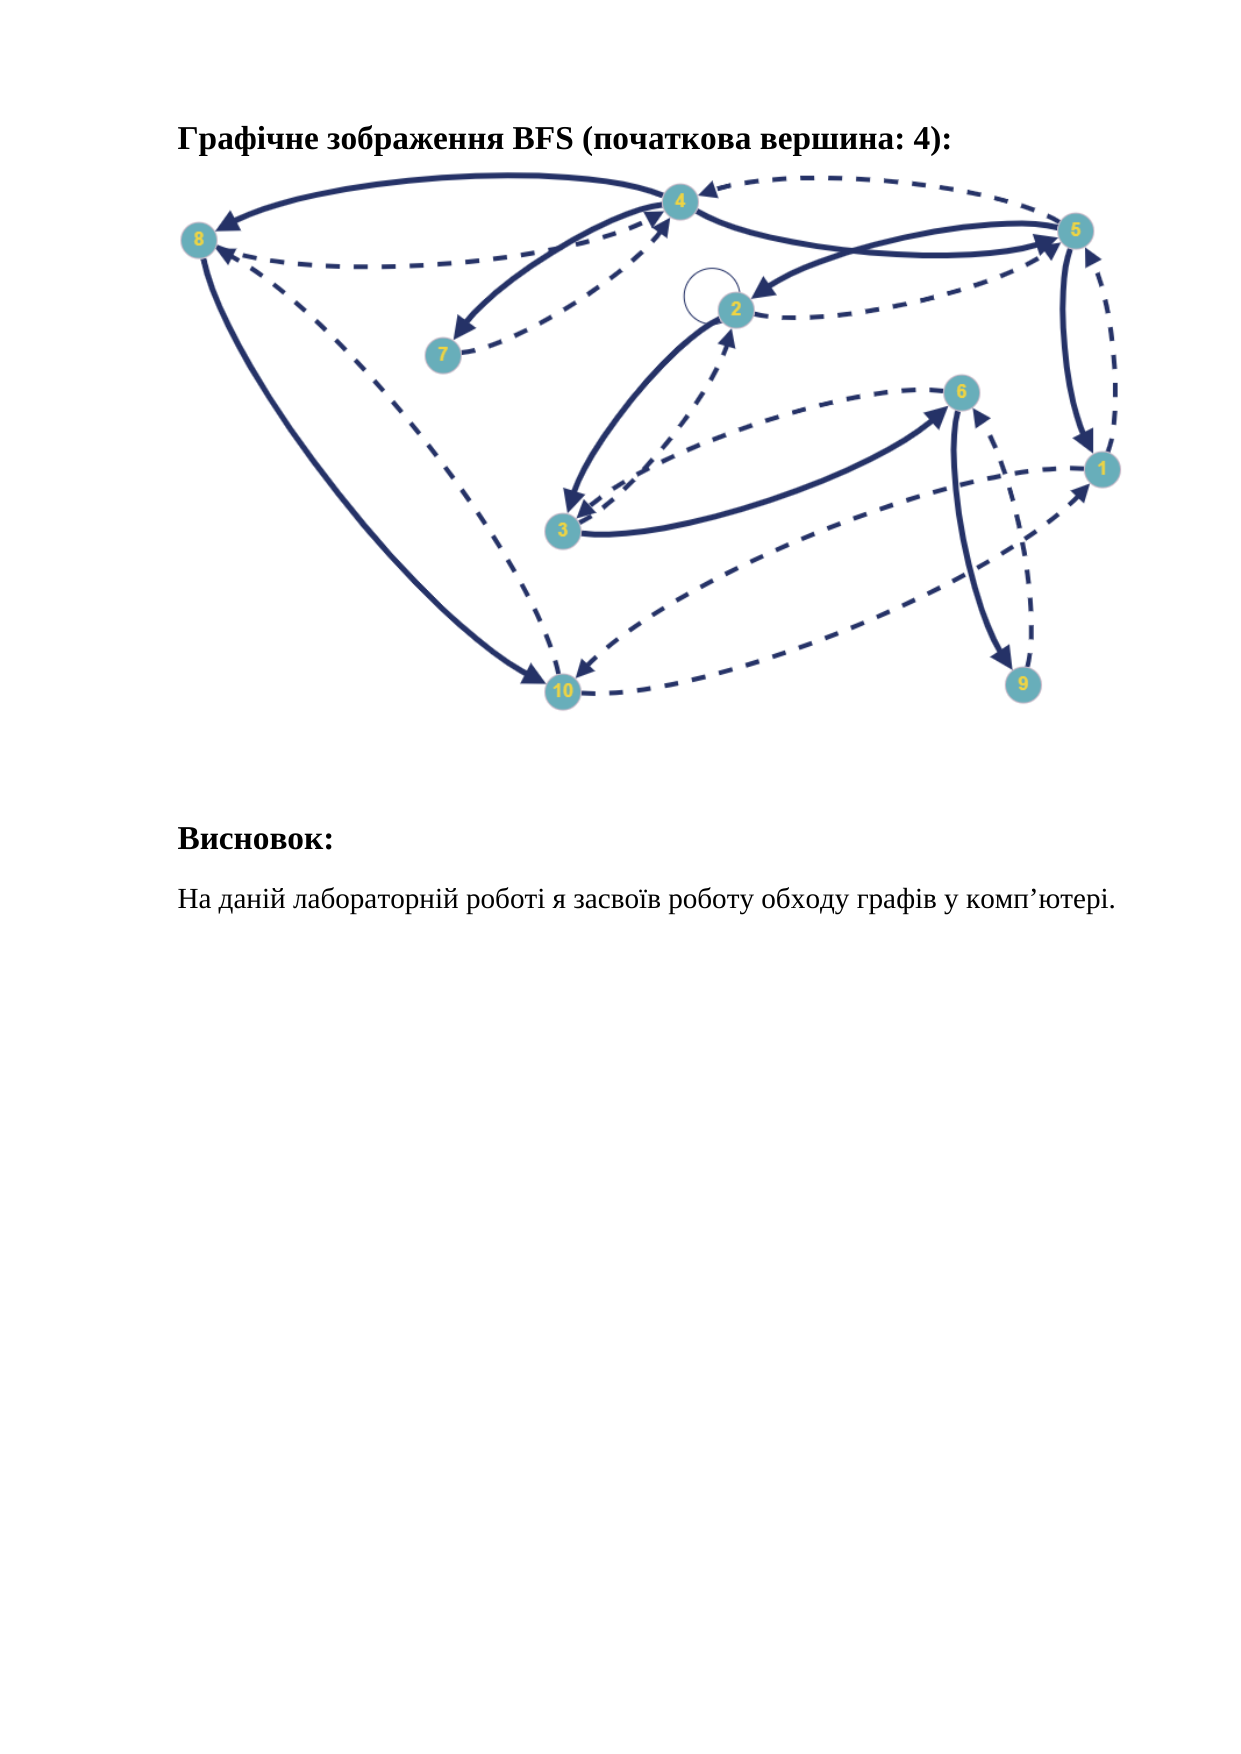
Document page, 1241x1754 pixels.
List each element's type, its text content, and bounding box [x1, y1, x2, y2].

picture [177, 156, 1127, 717]
text На даній лабораторній роботі я засвоїв роботу обходу графів у комп’ютері. [177, 882, 1152, 915]
text Висновок: [177, 818, 1152, 857]
text Графічне зображення BFS (початкова вершина: 4): [177, 118, 1152, 156]
